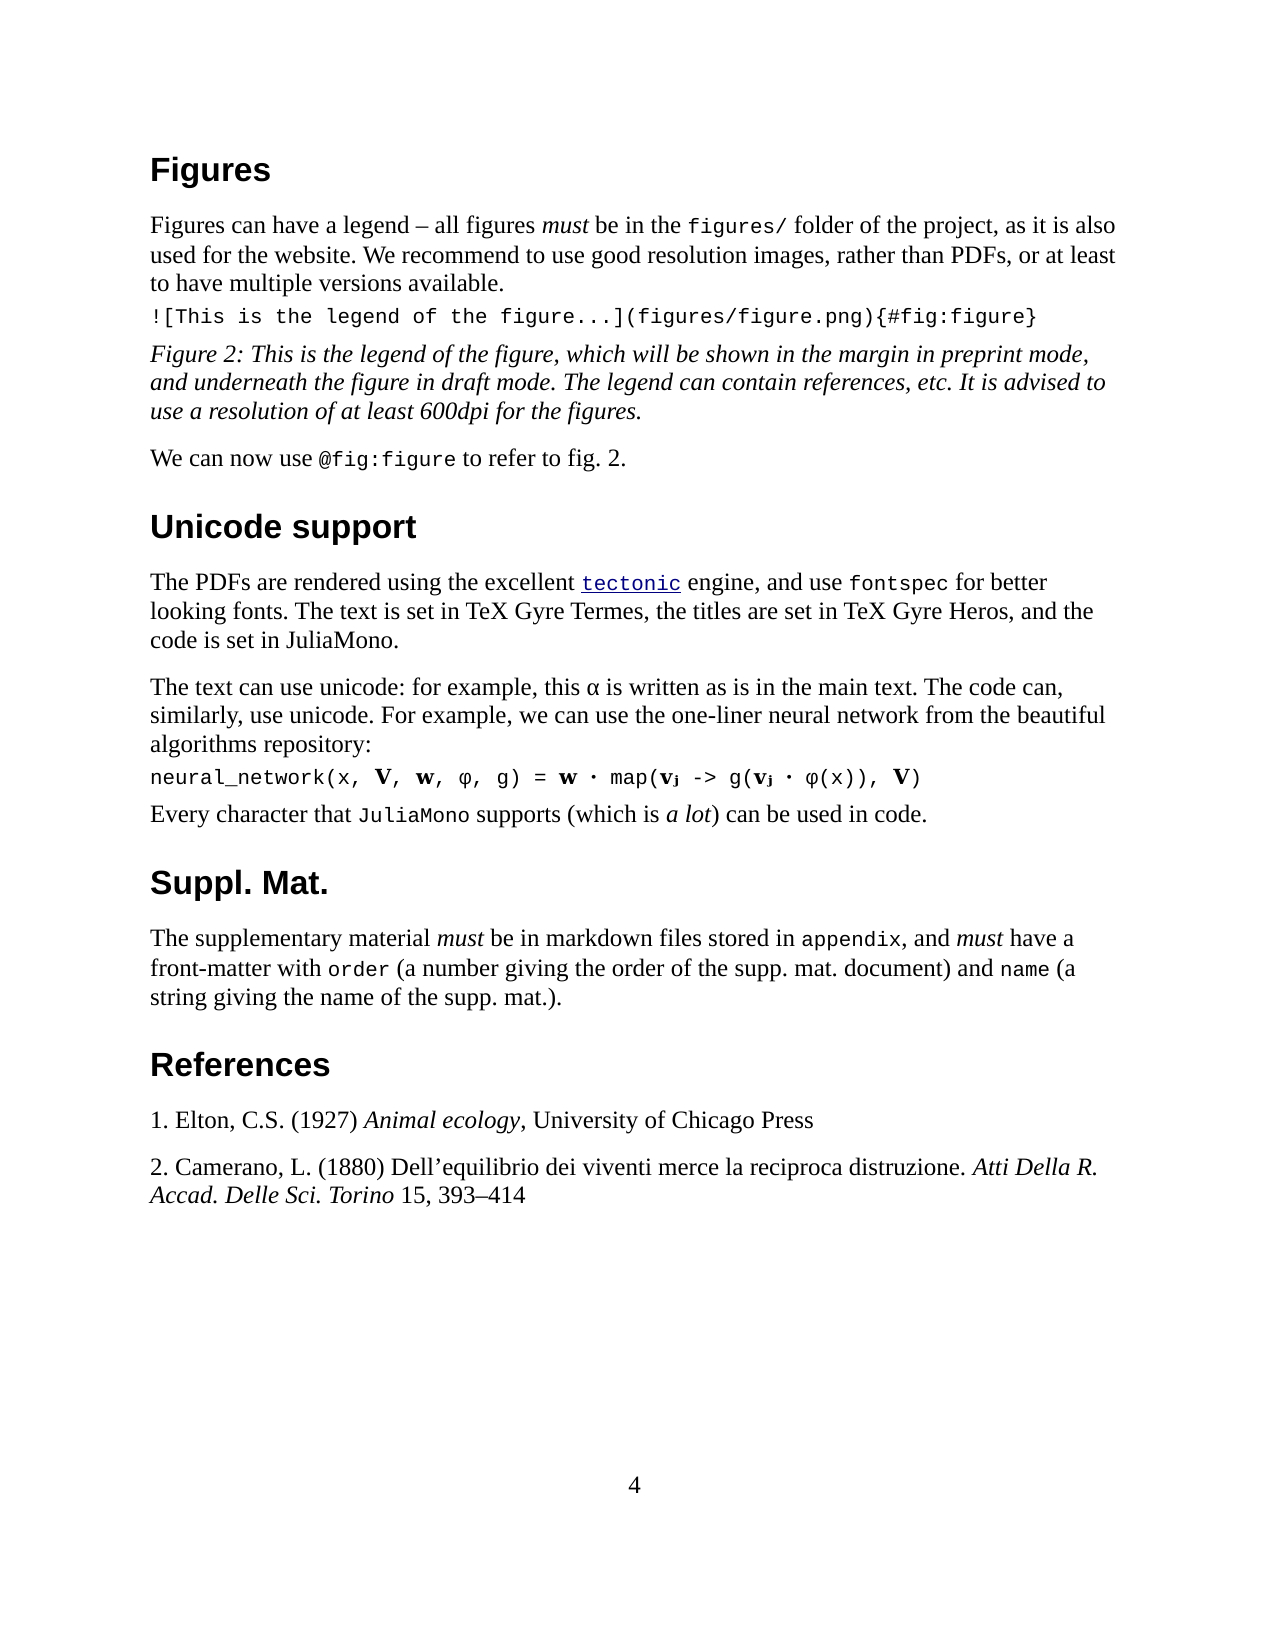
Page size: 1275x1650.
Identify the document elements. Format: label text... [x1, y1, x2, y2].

text Figures can have a legend – all figures must be in the figures/ folder of the project, as it is also used for the website. We recommend to use good resolution images, rather than PDFs, or at least to have multiple versions available. [150, 210, 1125, 297]
text Figure 2: This is the legend of the figure, which will be shown in the margin in preprint mode, and underneath the figure in draft mode. The legend can contain references, etc. It is advised to use a resolution of at least 600dpi for the figures. [150, 339, 1125, 425]
text We can now use @fig:figure to refer to fig. 2. [150, 443, 1125, 472]
text neural_network(x, 𝐕, 𝐰, φ, g) = 𝐰 ⋅ map(𝐯ⱼ -> g(𝐯ⱼ ⋅ φ(x)), 𝐕) [150, 767, 1125, 790]
text 2. Camerano, L. (1880) Dell’equilibrio dei viventi merce la reciproca distruzione. Atti Della R. Accad. Delle Sci. Torino 15, 393–414 [150, 1152, 1125, 1209]
text The PDFs are rendered using the excellent tectonic engine, and use fontspec for better looking fonts. The text is set in TeX Gyre Termes, the titles are set in TeX Gyre Heros, and the code is set in JuliaMono. [150, 567, 1125, 654]
text 1. Elton, C.S. (1927) Animal ecology, University of Chicago Press [150, 1105, 1125, 1134]
text ![This is the legend of the figure...](figures/figure.png){#fig:figure} [150, 306, 1125, 330]
subtitle Unicode support [150, 506, 1125, 545]
text Every character that JuliaMono supports (which is a lot) can be used in code. [150, 799, 1125, 829]
subtitle References [150, 1045, 1125, 1083]
subtitle Figures [150, 150, 1125, 189]
text The supplementary material must be in markdown files stored in appendix, and must have a front-matter with order (a number giving the order of the supp. mat. document) and name (a string giving the name of the supp. mat.). [150, 923, 1125, 1011]
subtitle Suppl. Mat. [150, 863, 1125, 902]
text The text can use unicode: for example, this α is written as is in the main text. The code can, similarly, use unicode. For example, we can use the one-liner neural network from the beautiful algorithms repository: [150, 672, 1125, 758]
